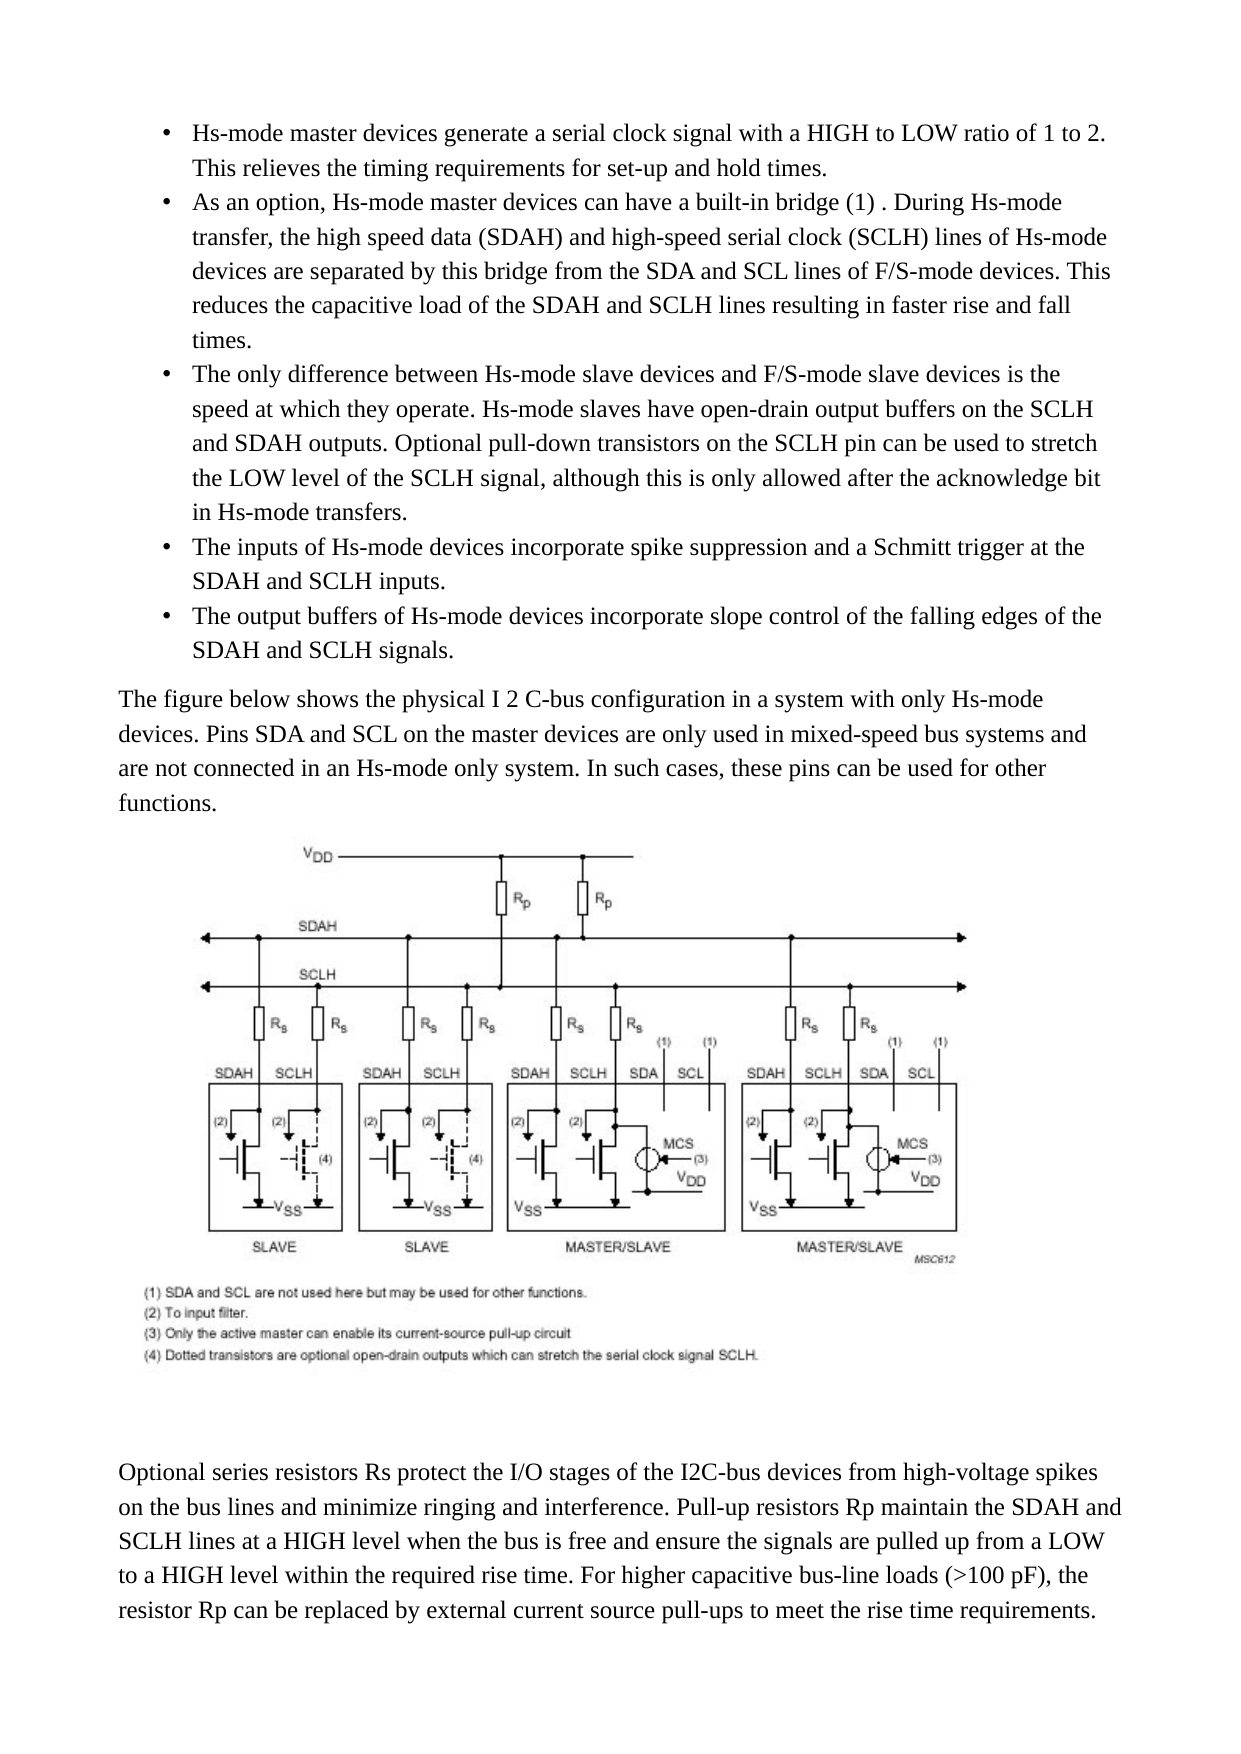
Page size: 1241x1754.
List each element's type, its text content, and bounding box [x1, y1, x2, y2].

list The inputs of Hs-mode devices incorporate spike suppression and a Schmitt trigger at the SDAH and SCLH inputs. [162, 532, 1122, 595]
list The only difference between Hs-mode slave devices and F/S-mode slave devices is the speed at which they operate. Hs-mode slaves have open-drain output buffers on the SCLH and SDAH outputs. Optional pull-down transistors on the SCLH pin can be used to stretch the LOW level of the SCLH signal, although this is only allowed after the acknowledge bit in Hs-mode transfers. [162, 359, 1122, 526]
list Hs-mode master devices generate a serial clock signal with a HIGH to LOW ratio of 1 to 2. This relieves the timing requirements for set-up and hold times. [162, 118, 1122, 181]
list The output buffers of Hs-mode devices incorporate slope control of the falling edges of the SDAH and SCLH signals. [162, 601, 1122, 664]
picture [118, 836, 998, 1437]
text The figure below shows the physical I 2 C-bus configuration in a system with only Hs-mode devices. Pins SDA and SCL on the master devices are only used in mixed-speed bus systems and are not connected in an Hs-mode only system. In such cases, these pins can be used for other functions. [118, 684, 1122, 817]
list As an option, Hs-mode master devices can have a built-in bridge (1) . During Hs-mode transfer, the high speed data (SDAH) and high-speed serial clock (SCLH) lines of Hs-mode devices are separated by this bridge from the SDA and SCL lines of F/S-mode devices. This reduces the capacitive load of the SDAH and SCLH lines resulting in faster rise and fall times. [162, 187, 1122, 354]
text Optional series resistors Rs protect the I/O stages of the I2C-bus devices from high-voltage spikes on the bus lines and minimize ringing and interference. Pull-up resistors Rp maintain the SDAH and SCLH lines at a HIGH level when the bus is free and ensure the signals are pulled up from a LOW to a HIGH level within the required rise time. For higher capacitive bus-line loads (>100 pF), the resistor Rp can be replaced by external current source pull-ups to meet the rise time requirements. [118, 1457, 1122, 1624]
